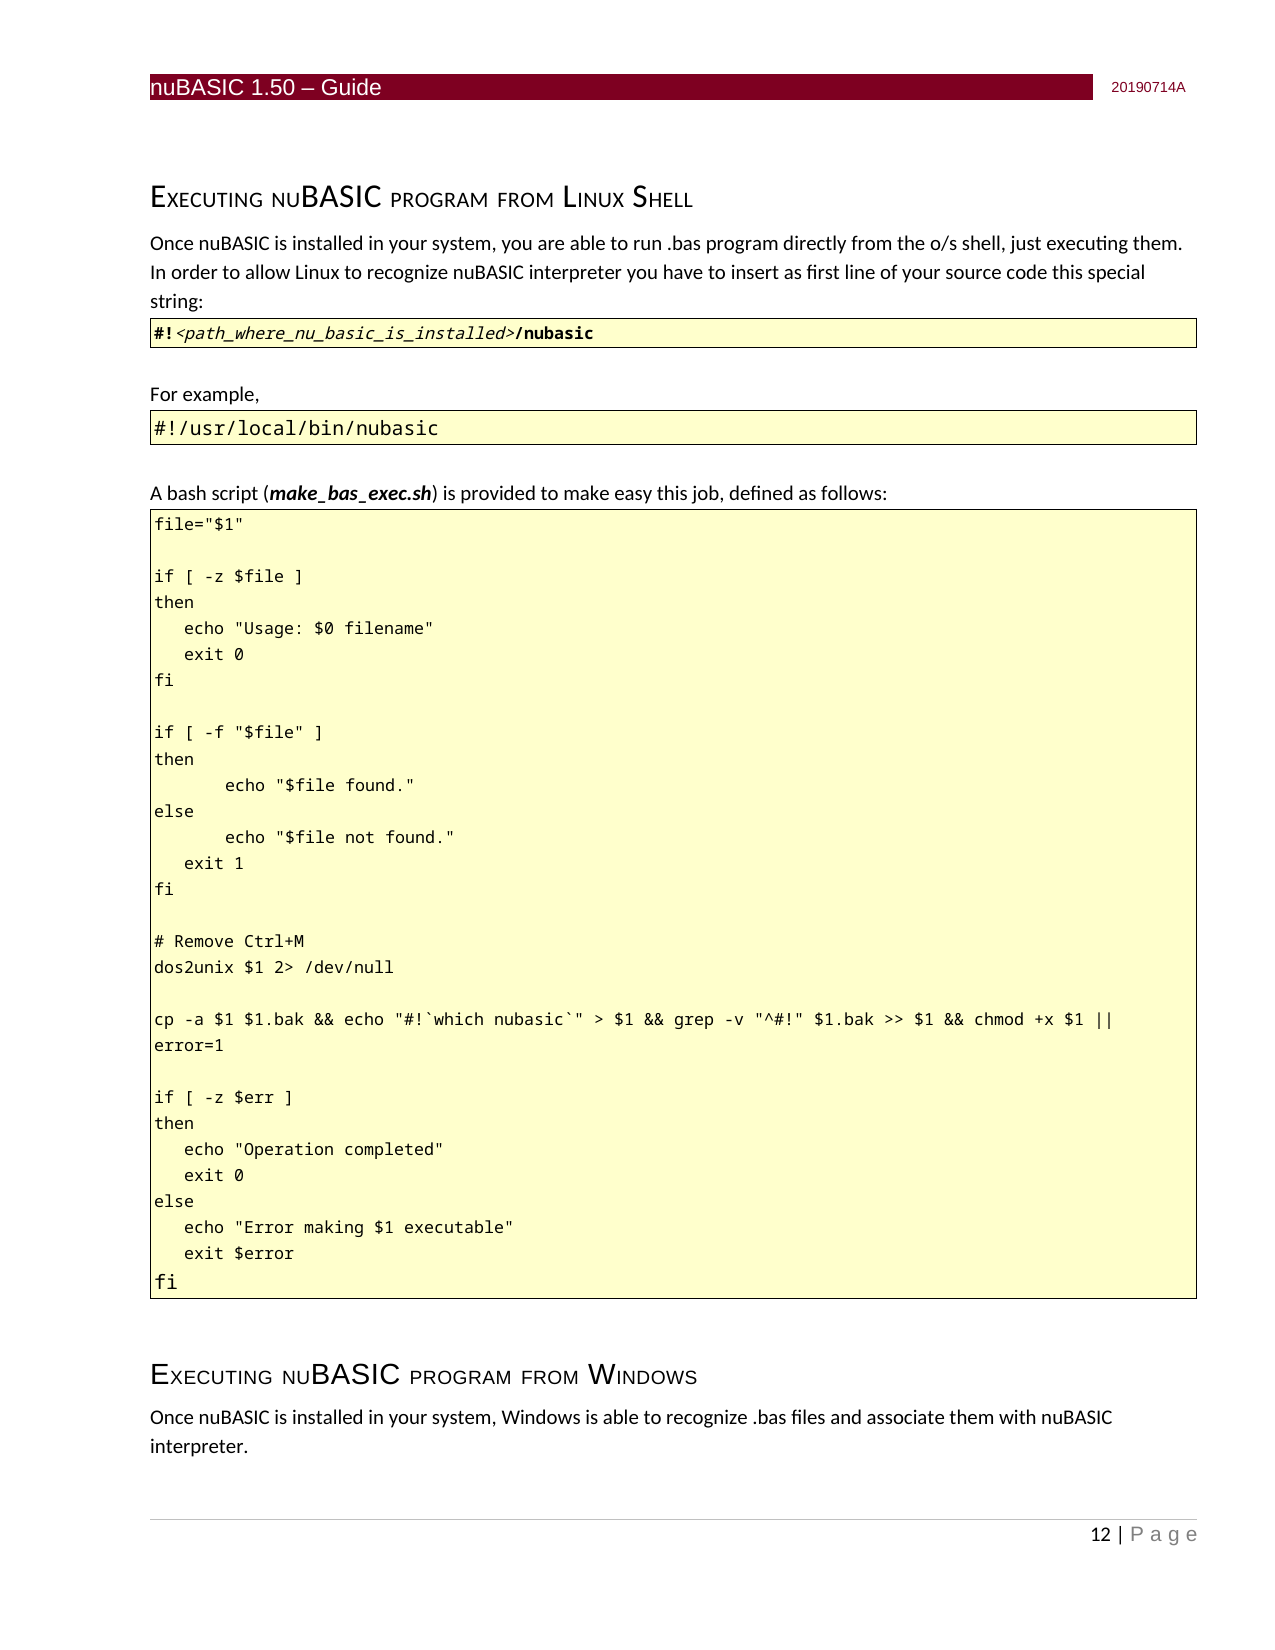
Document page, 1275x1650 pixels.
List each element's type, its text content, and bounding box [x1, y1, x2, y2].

text In order to allow Linux to recognize nuBASIC interpreter you have to insert as first line of your source code this special string: [150, 259, 1197, 314]
list if [ -z $err ] [151, 1082, 1196, 1108]
list exit $error [151, 1238, 1196, 1264]
list fi [151, 873, 1196, 899]
text A bash script (make_bas_exec.sh) is provided to make easy this job, defined as follows: [150, 480, 1197, 505]
list echo "Operation completed" [151, 1134, 1196, 1160]
text Once nuBASIC is installed in your system, you are able to run .bas program directly from the o/s shell, just executing them. [150, 230, 1197, 256]
list if [ -z $file ] [151, 561, 1196, 587]
list exit 1 [151, 847, 1196, 873]
list then [151, 743, 1196, 769]
list then [151, 1108, 1196, 1134]
list echo "$file found." [151, 769, 1196, 795]
list dos2unix $1 2> /dev/null [151, 952, 1196, 978]
text For example, [150, 381, 1197, 406]
list if [ -f "$file" ] [151, 717, 1196, 743]
subtitle Executing nuBASIC program from Linux Shell [150, 175, 1197, 216]
list file="$1" [151, 510, 1196, 535]
list exit 0 [151, 639, 1196, 665]
list echo "Usage: $0 filename" [151, 613, 1196, 639]
list echo "$file not found." [151, 821, 1196, 847]
list cp -a $1 $1.bak && echo "#!`which nubasic`" > $1 && grep -v "^#!" $1.bak >> $1 && chmod +x $1 || error=1 [151, 1004, 1196, 1056]
list else [151, 1186, 1196, 1212]
list # Remove Ctrl+M [151, 926, 1196, 952]
list else [151, 795, 1196, 821]
subtitle Executing nuBASIC program from Windows [150, 1357, 1197, 1391]
list fi [151, 1264, 1196, 1298]
list then [151, 587, 1196, 613]
list fi [151, 665, 1196, 691]
text Once nuBASIC is installed in your system, Windows is able to recognize .bas files and associate them with nuBASIC interpreter. [150, 1404, 1197, 1458]
list echo "Error making $1 executable" [151, 1212, 1196, 1238]
list exit 0 [151, 1160, 1196, 1186]
list #!/usr/local/bin/nubasic [151, 411, 1196, 444]
list #!<path_where_nu_basic_is_installed>/nubasic [151, 319, 1196, 347]
